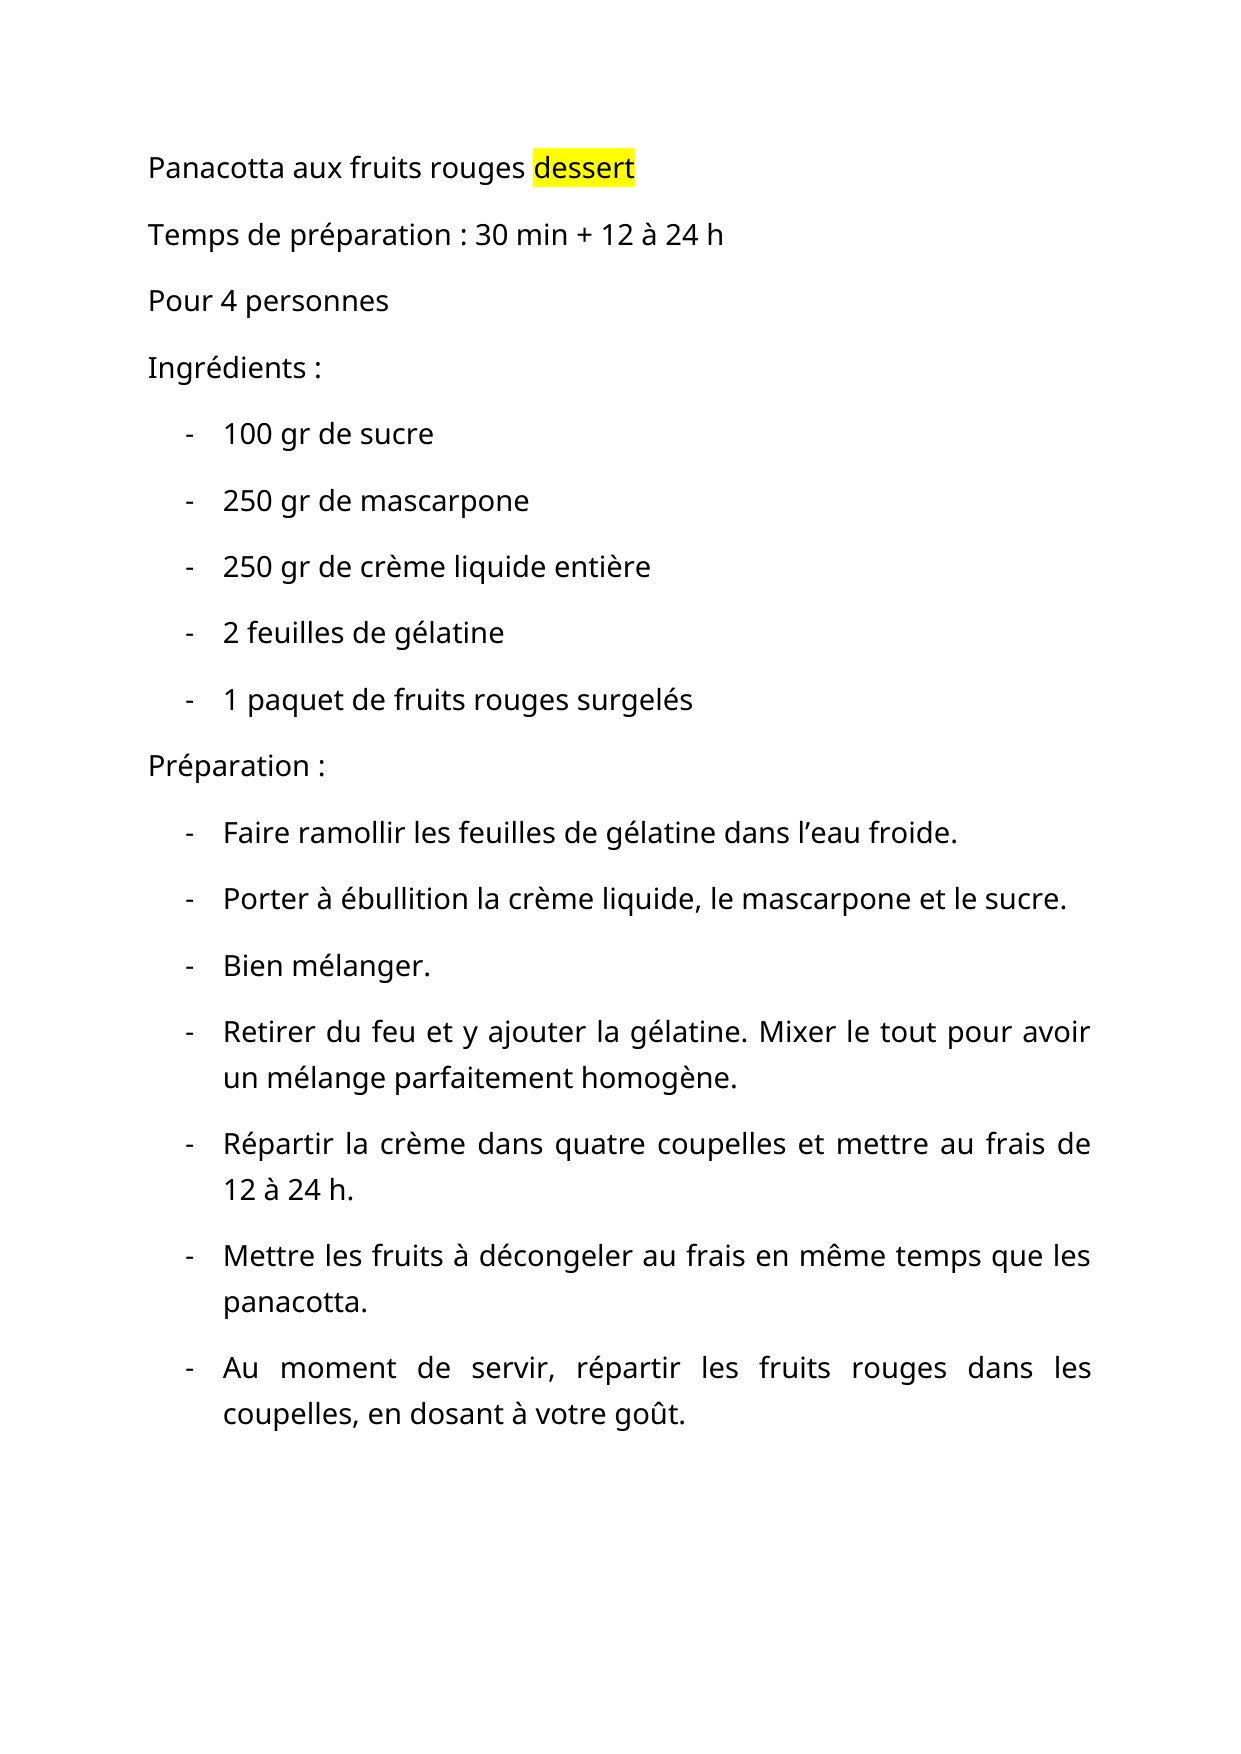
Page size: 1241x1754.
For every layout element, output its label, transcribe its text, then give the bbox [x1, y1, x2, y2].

list 250 gr de mascarpone [185, 480, 1093, 519]
list 100 gr de sucre [185, 413, 1093, 453]
list Au moment de servir, répartir les fruits rouges dans les coupelles, en dosant à votre goût. [185, 1348, 1093, 1433]
text Pour 4 personnes [148, 281, 1093, 320]
list Bien mélanger. [185, 945, 1093, 985]
list Porter à ébullition la crème liquide, le mascarpone et le sucre. [185, 879, 1093, 918]
list 2 feuilles de gélatine [185, 613, 1093, 652]
list 250 gr de crème liquide entière [185, 546, 1093, 586]
list Retirer du feu et y ajouter la gélatine. Mixer le tout pour avoir un mélange parfaitement homogène. [185, 1012, 1093, 1097]
list 1 paquet de fruits rouges surgelés [185, 679, 1093, 719]
list Faire ramollir les feuilles de gélatine dans l’eau froide. [185, 812, 1093, 852]
list Mettre les fruits à décongeler au frais en même temps que les panacotta. [185, 1236, 1093, 1321]
text Temps de préparation : 30 min + 12 à 24 h [148, 214, 1093, 254]
text Panacotta aux fruits rouges dessert [148, 148, 1093, 187]
list Répartir la crème dans quatre coupelles et mettre au frais de 12 à 24 h. [185, 1124, 1093, 1209]
text Préparation : [148, 746, 1093, 785]
text Ingrédients : [148, 347, 1093, 387]
